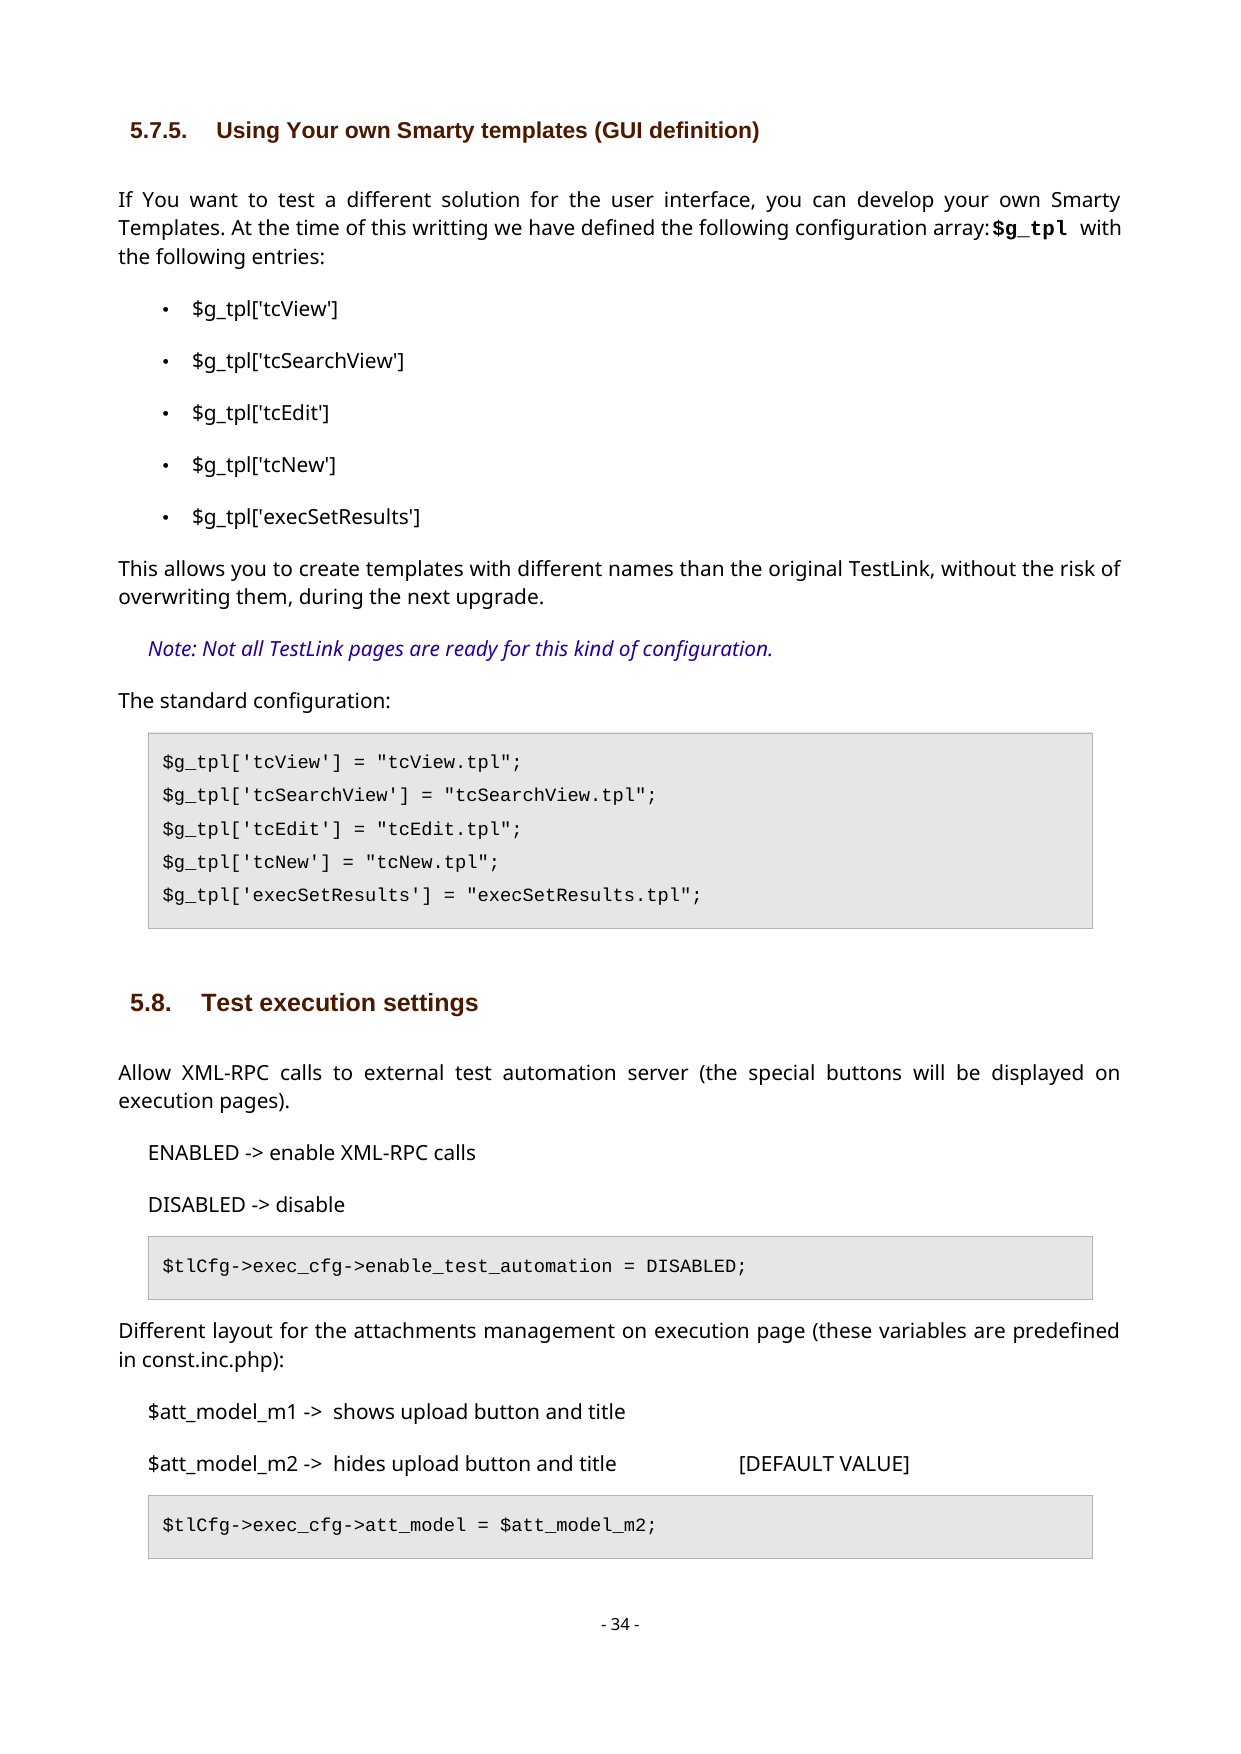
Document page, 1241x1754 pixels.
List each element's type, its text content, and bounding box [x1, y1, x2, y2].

text $g_tpl['tcNew'] = "tcNew.tpl"; [149, 832, 1092, 865]
text $g_tpl['execSetResults'] = "execSetResults.tpl"; [149, 865, 1092, 928]
text $g_tpl['tcSearchView'] = "tcSearchView.tpl"; [149, 766, 1092, 799]
text $g_tpl['tcView'] = "tcView.tpl"; [149, 734, 1092, 766]
list $g_tpl['tcNew'] [162, 450, 1122, 478]
subtitle Test execution settings [130, 988, 1110, 1016]
text Different layout for the attachments management on execution page (these variables are predefined in const.inc.php): [118, 1317, 1122, 1373]
list $g_tpl['execSetResults'] [162, 502, 1122, 530]
text DISABLED -> disable [148, 1190, 1122, 1218]
text If You want to test a different solution for the user interface, you can develop your own Smarty Templates. At the time of this writting we have defined the following configuration array:$g_tpl with the following entries: [118, 185, 1122, 270]
text The standard configuration: [118, 686, 1122, 715]
text $att_model_m1 -> shows upload button and title [148, 1397, 1122, 1426]
text ENABLED -> enable XML-RPC calls [148, 1138, 1122, 1167]
text Note: Not all TestLink pages are ready for this kind of configuration. [148, 634, 1122, 663]
text This allows you to create templates with different names than the original TestLink, without the risk of overwriting them, during the next upgrade. [118, 554, 1122, 611]
list $g_tpl['tcEdit'] [162, 398, 1122, 426]
text $att_model_m2 -> hides upload button and title [DEFAULT VALUE] [148, 1449, 1122, 1477]
text $g_tpl['tcEdit'] = "tcEdit.tpl"; [149, 799, 1092, 832]
text $tlCfg->exec_cfg->enable_test_automation = DISABLED; [149, 1237, 1092, 1299]
list $g_tpl['tcSearchView'] [162, 346, 1122, 374]
list $g_tpl['tcView'] [162, 294, 1122, 322]
text $tlCfg->exec_cfg->att_model = $att_model_m2; [149, 1496, 1092, 1558]
text Allow XML-RPC calls to external test automation server (the special buttons will be displayed on execution pages). [118, 1058, 1122, 1114]
subtitle Using Your own Smarty templates (GUI definition) [130, 118, 1110, 144]
